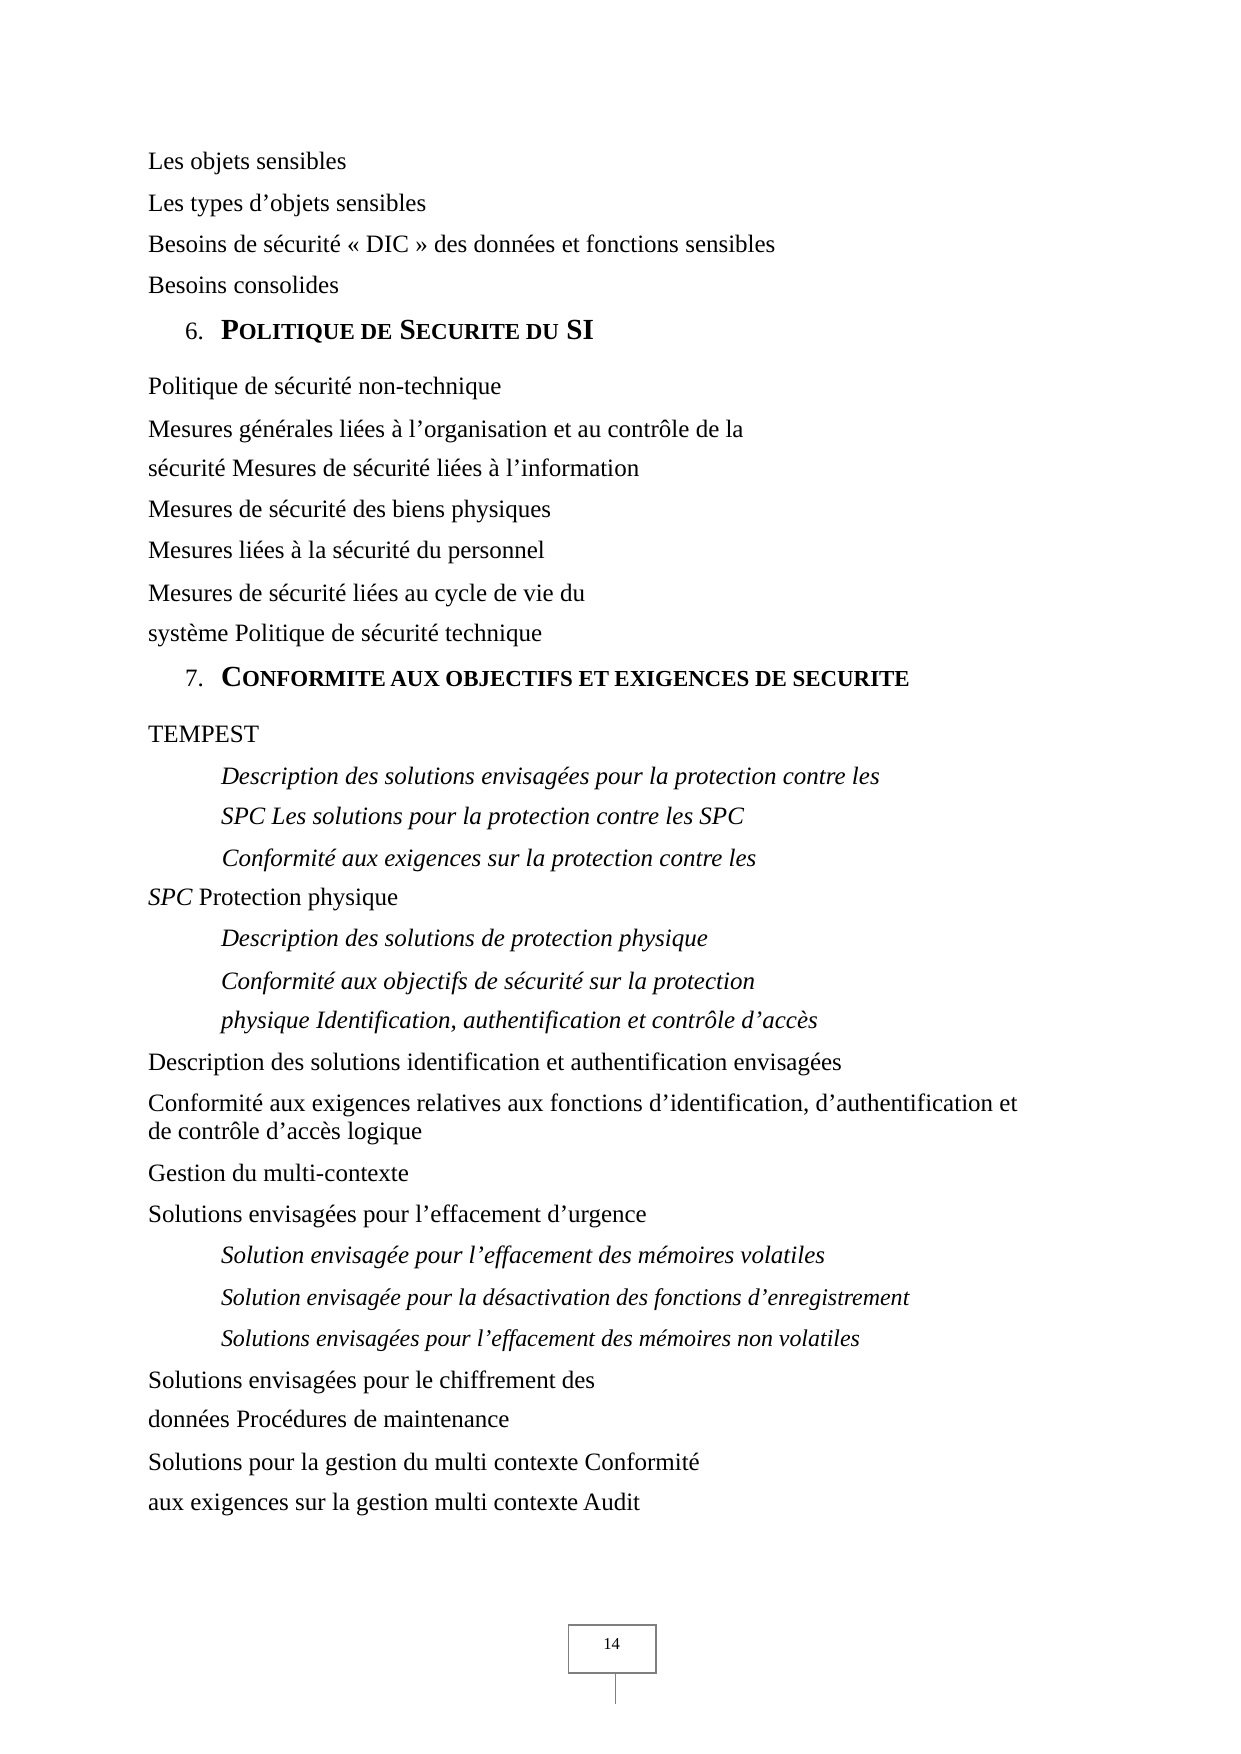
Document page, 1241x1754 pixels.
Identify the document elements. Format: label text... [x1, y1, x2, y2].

text Description des solutions de protection physique [221, 923, 1090, 952]
text Conformité aux objectifs de sécurité sur la protection physique Identification, authentification et contrôle d’accès [221, 966, 850, 1034]
text Solutions envisagées pour l’effacement d’urgence [148, 1199, 1090, 1228]
text [657, 1633, 1075, 1653]
text Besoins consolides [148, 270, 1090, 299]
text Description des solutions envisagées pour la protection contre les SPC Les solutions pour la protection contre les SPC [221, 761, 931, 829]
text Conformité aux exigences sur la protection contre les SPC Protection physique [148, 843, 806, 911]
text Mesures liées à la sécurité du personnel [148, 536, 1090, 564]
text Gestion du multi-contexte [148, 1158, 1090, 1186]
text Mesures de sécurité liées au cycle de vie du système Politique de sécurité technique [148, 578, 671, 646]
text [148, 1633, 568, 1653]
text Politique de sécurité non-technique [148, 371, 1090, 400]
text Solutions envisagées pour le chiffrement des données Procédures de maintenance [148, 1365, 683, 1433]
text Solutions pour la gestion du multi contexte Conformité aux exigences sur la gestion multi contexte Audit [148, 1447, 700, 1516]
text TEMPEST [148, 719, 1090, 747]
text Mesures générales liées à l’organisation et au contrôle de la sécurité Mesures de sécurité liées à l’information [148, 414, 827, 482]
text Conformité aux exigences relatives aux fonctions d’identification, d’authentification et de contrôle d’accès logique [148, 1089, 1046, 1145]
text Mesures de sécurité des biens physiques [148, 494, 1090, 523]
list POLITIQUE DE SECURITE DU SI [185, 312, 1090, 346]
text Les objets sensibles [148, 146, 1090, 175]
text Besoins de sécurité « DIC » des données et fonctions sensibles [148, 229, 1090, 258]
text Description des solutions identification et authentification envisagées [148, 1047, 1090, 1075]
text Les types d’objets sensibles [148, 188, 1090, 216]
list CONFORMITE AUX OBJECTIFS ET EXIGENCES DE SECURITE [185, 659, 1090, 693]
text 14 [569, 1633, 655, 1653]
text Solution envisagée pour la désactivation des fonctions d’enregistrement Solutions envisagées pour l’effacement des mémoires non volatiles [221, 1283, 939, 1351]
text Solution envisagée pour l’effacement des mémoires volatiles [221, 1240, 1090, 1269]
